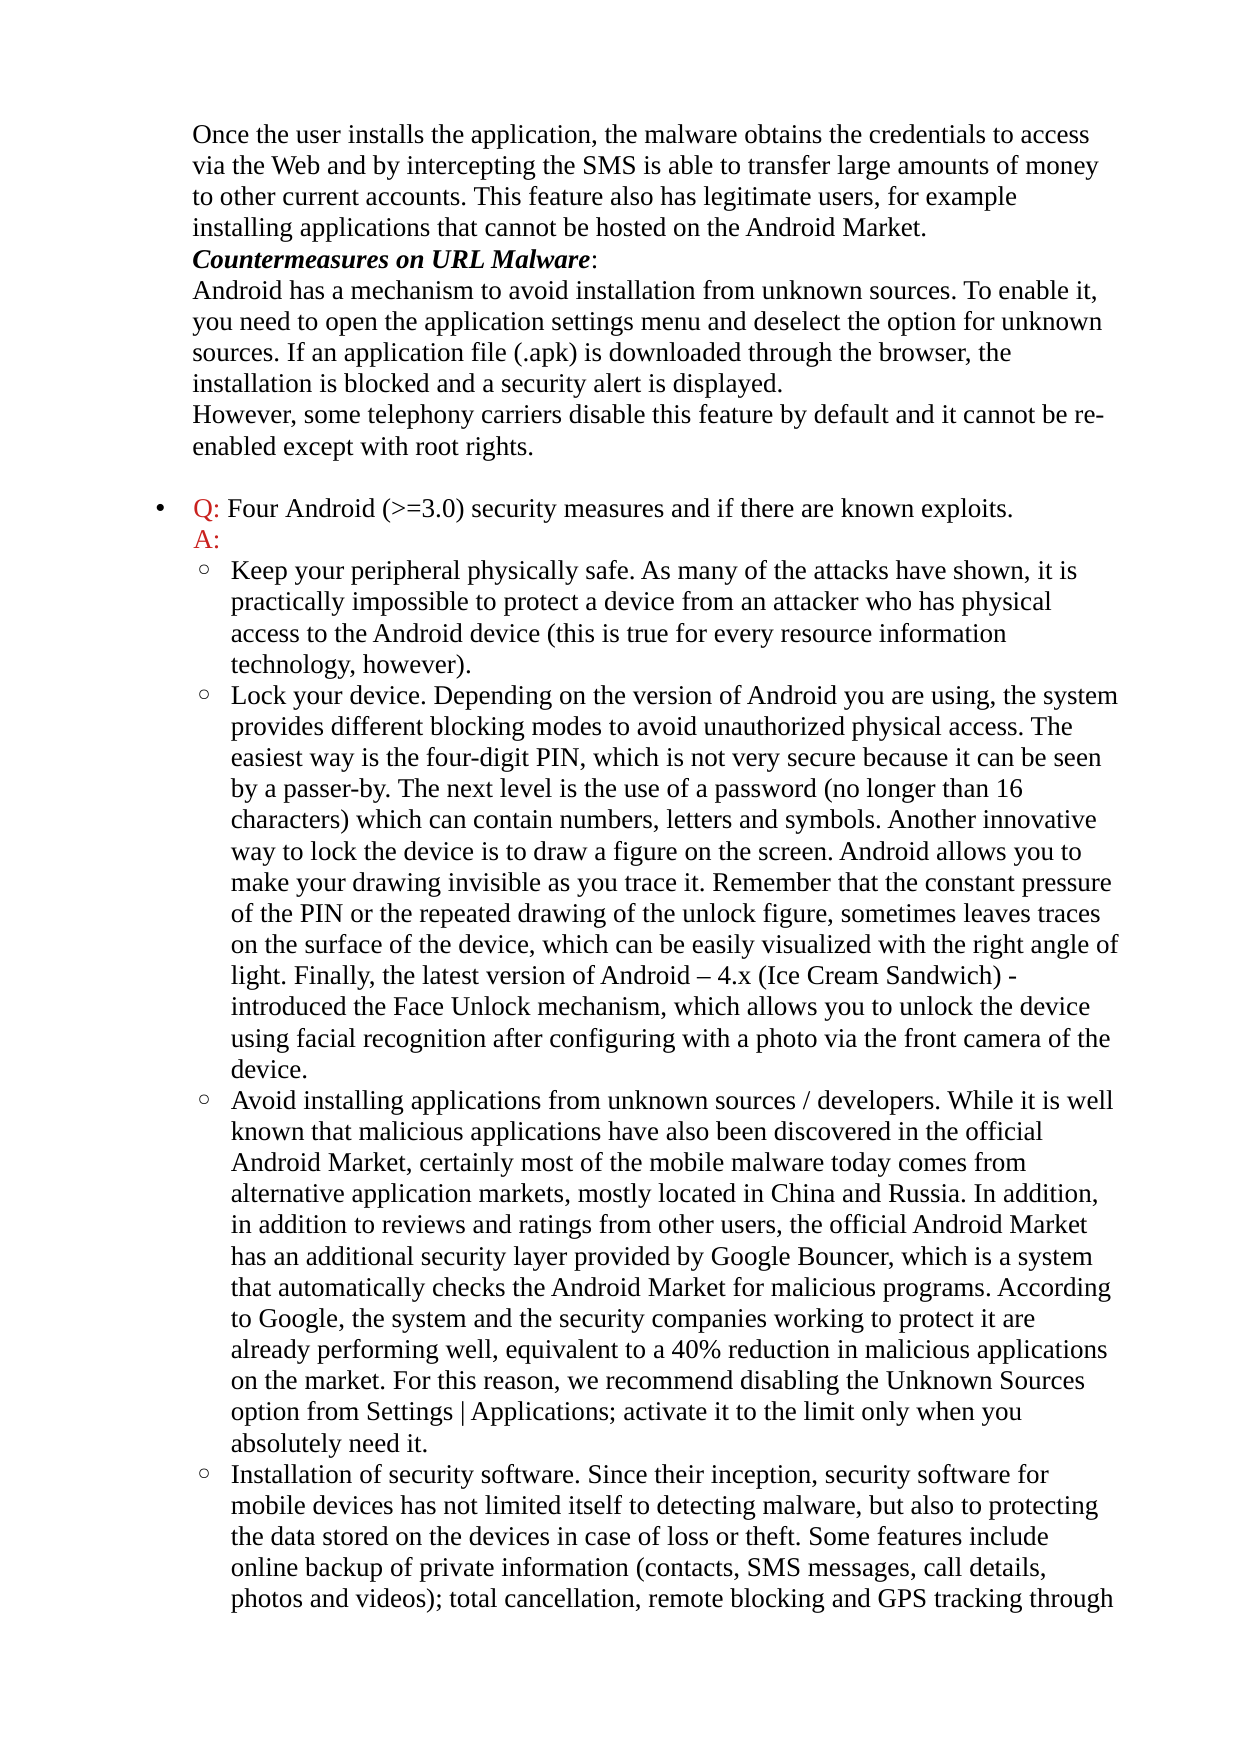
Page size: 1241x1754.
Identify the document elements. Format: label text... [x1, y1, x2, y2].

text Once the user installs the application, the malware obtains the credentials to access via the Web and by intercepting the SMS is able to transfer large amounts of money to other current accounts. This feature also has legitimate users, for example installing applications that cannot be hosted on the Android Market. [118, 118, 1122, 243]
list Installation of security software. Since their inception, security software for mobile devices has not limited itself to detecting malware, but also to protecting the data stored on the devices in case of loss or theft. Some features include online backup of private information (contacts, SMS messages, call details, photos and videos); total cancellation, remote blocking and GPS tracking through [193, 1458, 1122, 1614]
text Countermeasures on URL Malware: [118, 243, 1122, 274]
list A: [156, 523, 1122, 554]
list Avoid installing applications from unknown sources / developers. While it is well known that malicious applications have also been discovered in the official Android Market, certainly most of the mobile malware today comes from alternative application markets, mostly located in China and Russia. In addition, in addition to reviews and ratings from other users, the official Android Market has an additional security layer provided by Google Bouncer, which is a system that automatically checks the Android Market for malicious programs. According to Google, the system and the security companies working to protect it are already performing well, equivalent to a 40% reduction in malicious applications on the market. For this reason, we recommend disabling the Unknown Sources option from Settings | Applications; activate it to the limit only when you absolutely need it. [193, 1084, 1122, 1458]
list Q: Four Android (>=3.0) security measures and if there are known exploits. [156, 492, 1122, 523]
text However, some telephony carriers disable this feature by default and it cannot be re- enabled except with root rights. [118, 398, 1122, 461]
text Android has a mechanism to avoid installation from unknown sources. To enable it, you need to open the application settings menu and deselect the option for unknown sources. If an application file (.apk) is downloaded through the browser, the installation is blocked and a security alert is displayed. [118, 274, 1122, 398]
list Keep your peripheral physically safe. As many of the attacks have shown, it is practically impossible to protect a device from an attacker who has physical access to the Android device (this is true for every resource information technology, however). [193, 554, 1122, 679]
list Lock your device. Depending on the version of Android you are using, the system provides different blocking modes to avoid unauthorized physical access. The easiest way is the four-digit PIN, which is not very secure because it can be seen by a passer-by. The next level is the use of a password (no longer than 16 characters) which can contain numbers, letters and symbols. Another innovative way to lock the device is to draw a figure on the screen. Android allows you to make your drawing invisible as you trace it. Remember that the constant pressure of the PIN or the repeated drawing of the unlock figure, sometimes leaves traces on the surface of the device, which can be easily visualized with the right angle of light. Finally, the latest version of Android – 4.x (Ice Cream Sandwich) - introduced the Face Unlock mechanism, which allows you to unlock the device using facial recognition after configuring with a photo via the front camera of the device. [193, 679, 1122, 1084]
